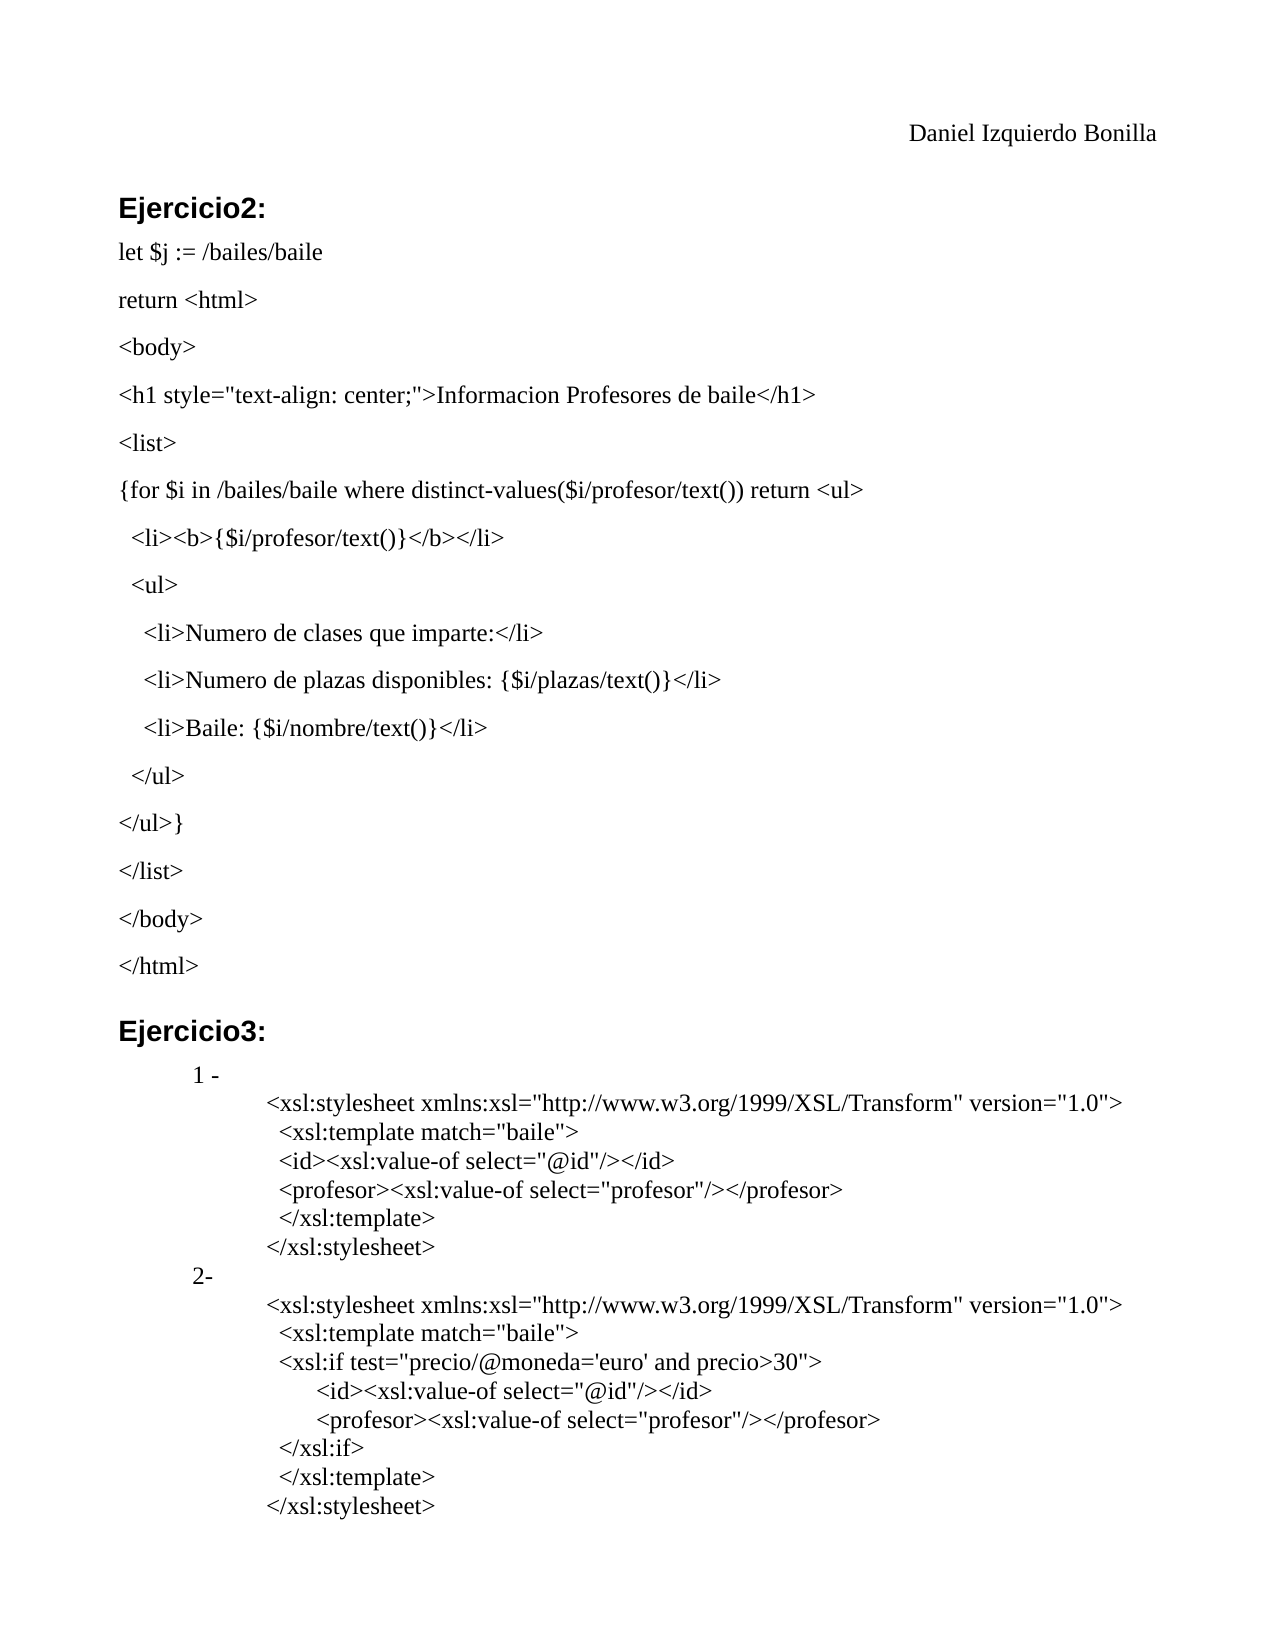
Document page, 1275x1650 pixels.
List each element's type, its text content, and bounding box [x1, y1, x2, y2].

text <list> [118, 428, 1157, 456]
text </ul>} [118, 808, 1157, 837]
text <id><xsl:value-of select="@id"/></id> [118, 1376, 1157, 1405]
text <xsl:stylesheet xmlns:xsl="http://www.w3.org/1999/XSL/Transform" version="1.0"> [118, 1088, 1157, 1117]
text </xsl:stylesheet> [118, 1491, 1157, 1520]
text <id><xsl:value-of select="@id"/></id> [118, 1146, 1157, 1175]
subtitle Ejercicio3: [118, 1013, 1157, 1047]
text 2- [118, 1261, 1157, 1290]
text return <html> [118, 285, 1157, 313]
text <li>Numero de clases que imparte:</li> [118, 618, 1157, 647]
text <profesor><xsl:value-of select="profesor"/></profesor> [118, 1175, 1157, 1203]
text let $j := /bailes/baile [118, 237, 1157, 266]
subtitle Ejercicio2: [118, 191, 1157, 225]
text <xsl:if test="precio/@moneda='euro' and precio>30"> [118, 1347, 1157, 1376]
text <ul> [118, 570, 1157, 599]
text <li>Baile: {$i/nombre/text()}</li> [118, 713, 1157, 742]
text </xsl:template> [118, 1203, 1157, 1232]
text <body> [118, 332, 1157, 361]
text </xsl:if> [118, 1433, 1157, 1462]
text <xsl:template match="baile"> [118, 1318, 1157, 1347]
text </xsl:template> [118, 1462, 1157, 1491]
text <xsl:template match="baile"> [118, 1117, 1157, 1146]
text </body> [118, 904, 1157, 932]
text </list> [118, 856, 1157, 885]
text <li>Numero de plazas disponibles: {$i/plazas/text()}</li> [118, 666, 1157, 694]
text <xsl:stylesheet xmlns:xsl="http://www.w3.org/1999/XSL/Transform" version="1.0"> [118, 1290, 1157, 1318]
text </html> [118, 951, 1157, 980]
text {for $i in /bailes/baile where distinct-values($i/profesor/text()) return <ul> [118, 475, 1157, 504]
text 1 - [118, 1060, 1157, 1088]
text <h1 style="text-align: center;">Informacion Profesores de baile</h1> [118, 380, 1157, 409]
text <li><b>{$i/profesor/text()}</b></li> [118, 523, 1157, 552]
text <profesor><xsl:value-of select="profesor"/></profesor> [118, 1405, 1157, 1433]
text </xsl:stylesheet> [118, 1232, 1157, 1261]
text </ul> [118, 761, 1157, 789]
